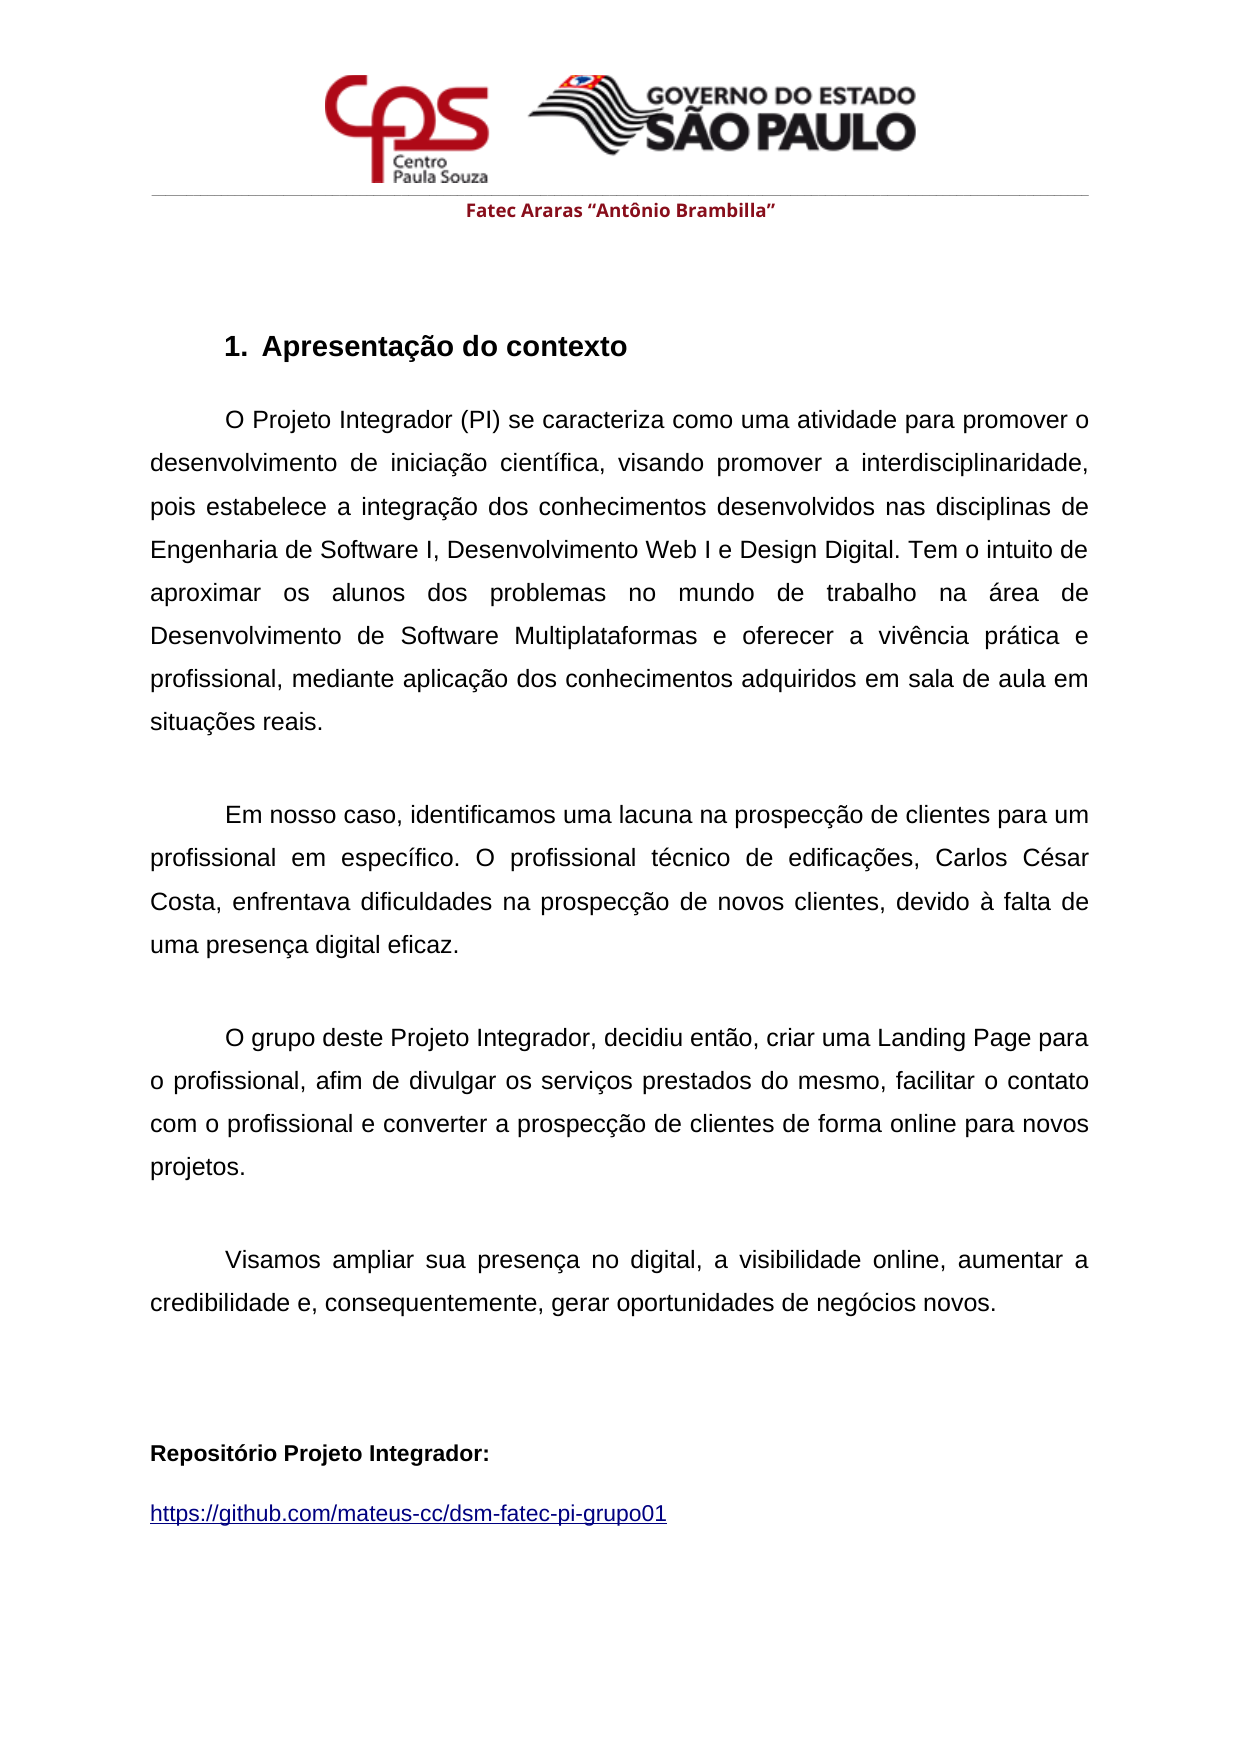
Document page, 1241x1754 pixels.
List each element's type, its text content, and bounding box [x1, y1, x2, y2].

text O grupo deste Projeto Integrador, decidiu então, criar uma Landing Page para o profissional, afim de divulgar os serviços prestados do mesmo, facilitar o contato com o profissional e converter a prospecção de clientes de forma online para novos projetos. [150, 1023, 1091, 1181]
text Visamos ampliar sua presença no digital, a visibilidade online, aumentar a credibilidade e, consequentemente, gerar oportunidades de negócios novos. [150, 1245, 1091, 1317]
text https://github.com/mateus-cc/dsm-fatec-pi-grupo01 [150, 1500, 1091, 1526]
text O Projeto Integrador (PI) se caracteriza como uma atividade para promover o desenvolvimento de iniciação científica, visando promover a interdisciplinaridade, pois estabelece a integração dos conhecimentos desenvolvidos nas disciplinas de Engenharia de Software I, Desenvolvimento Web I e Design Digital. Tem o intuito de aproximar os alunos dos problemas no mundo de trabalho na área de Desenvolvimento de Software Multiplataformas e oferecer a vivência prática e profissional, mediante aplicação dos conhecimentos adquiridos em sala de aula em situações reais. [150, 405, 1091, 736]
subtitle Apresentação do contexto [224, 329, 1091, 363]
text Em nosso caso, identificamos uma lacuna na prospecção de clientes para um profissional em específico. O profissional técnico de edificações, Carlos César Costa, enfrentava dificuldades na prospecção de novos clientes, devido à falta de uma presença digital eficaz. [150, 800, 1091, 958]
text Repositório Projeto Integrador: [150, 1439, 1091, 1466]
